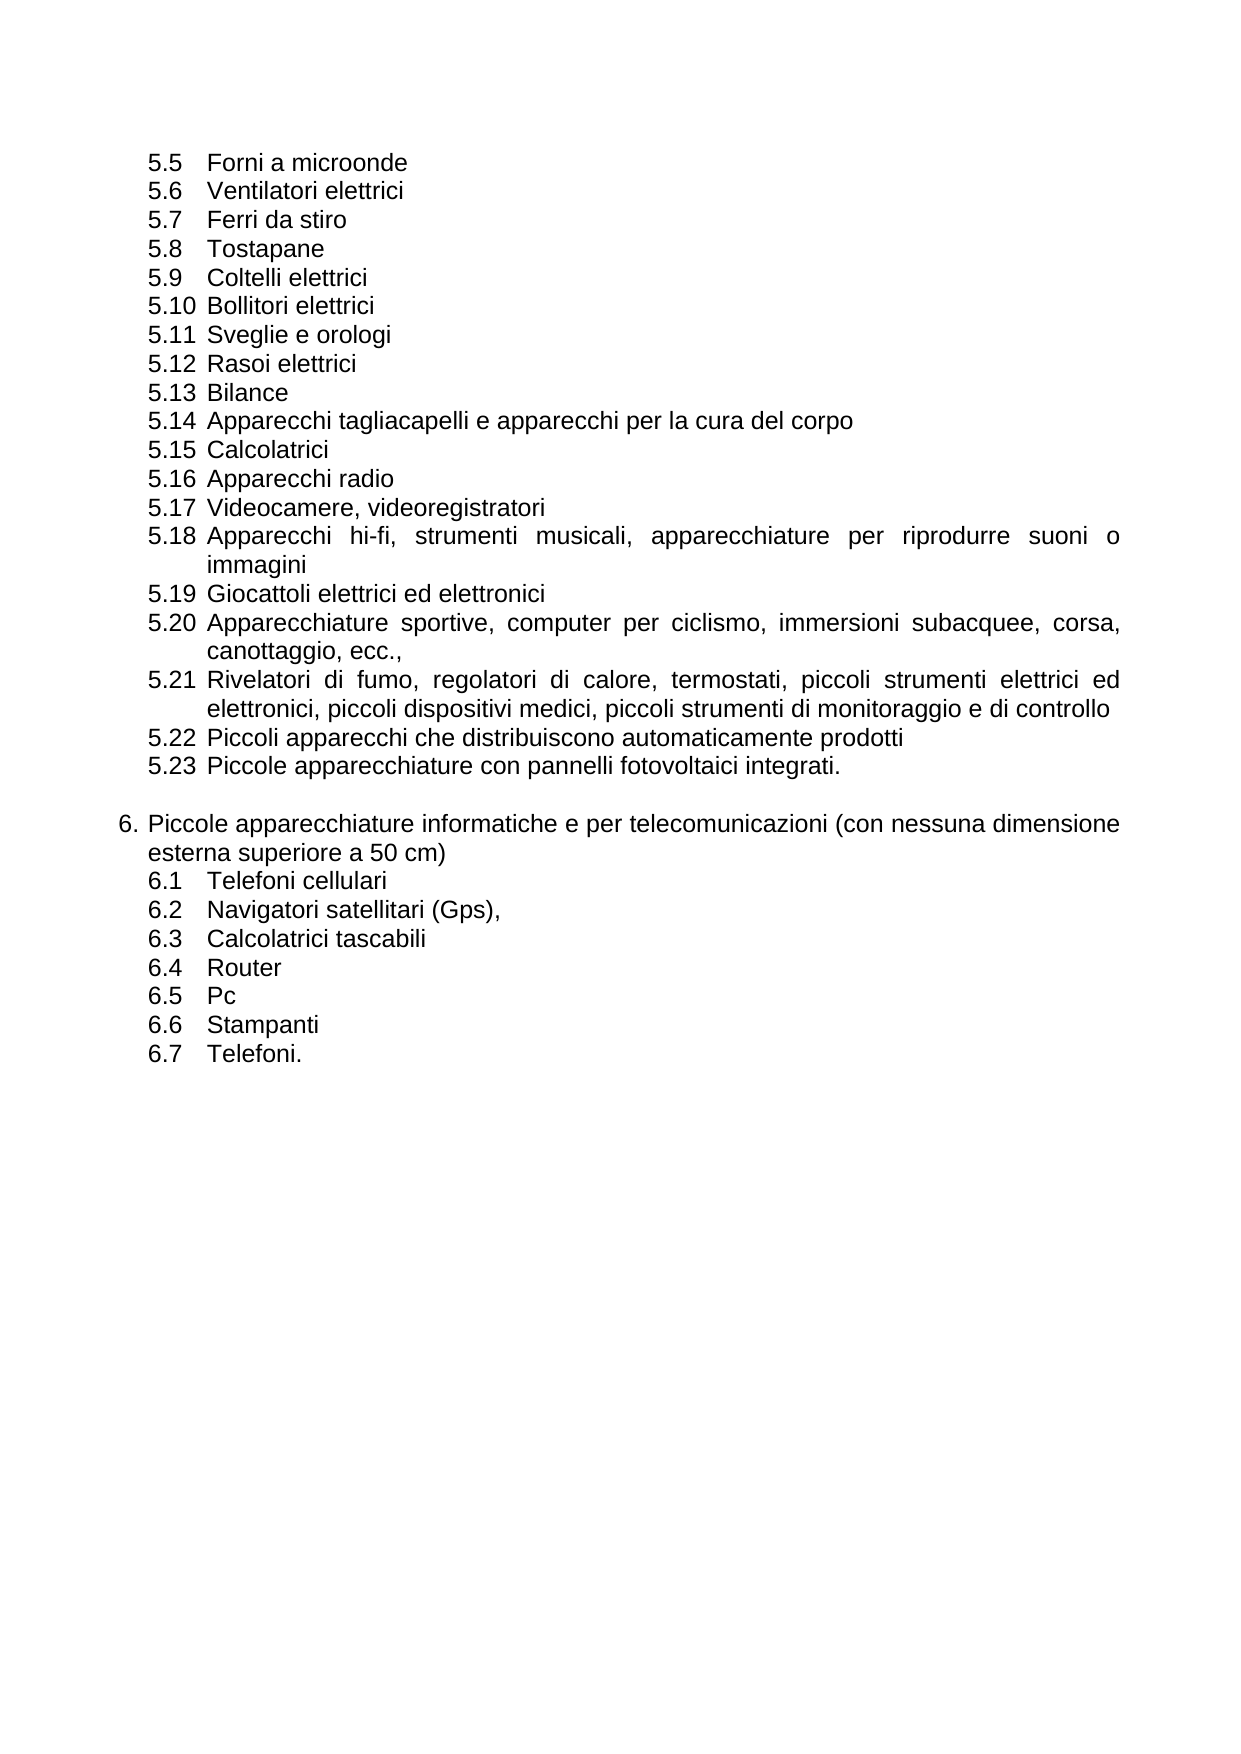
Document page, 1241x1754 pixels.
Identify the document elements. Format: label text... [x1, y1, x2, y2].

text 5.6 Ventilatori elettrici [148, 176, 1122, 205]
text 6.6 Stampanti [148, 1010, 1122, 1039]
text 5.15 Calcolatrici [148, 435, 1122, 464]
text 5.21 Rivelatori di fumo, regolatori di calore, termostati, piccoli strumenti elettrici ed elettronici, piccoli dispositivi medici, piccoli strumenti di monitoraggio e di controllo [148, 665, 1122, 723]
text 5.20 Apparecchiature sportive, computer per ciclismo, immersioni subacquee, corsa, canottaggio, ecc., [148, 608, 1122, 665]
text 6.2 Navigatori satellitari (Gps), [148, 895, 1122, 924]
text 6.5 Pc [148, 981, 1122, 1010]
text 5.18 Apparecchi hi-fi, strumenti musicali, apparecchiature per riprodurre suoni o immagini [148, 521, 1122, 579]
text 5.11 Sveglie e orologi [148, 320, 1122, 349]
text 5.10 Bollitori elettrici [148, 291, 1122, 320]
text 5.12 Rasoi elettrici [148, 349, 1122, 378]
text 6.4 Router [148, 953, 1122, 981]
text 5.5 Forni a microonde [148, 148, 1122, 176]
text 5.8 Tostapane [148, 234, 1122, 263]
text 5.7 Ferri da stiro [148, 205, 1122, 234]
text 5.13 Bilance [148, 378, 1122, 406]
text 6.3 Calcolatrici tascabili [148, 924, 1122, 953]
text 5.17 Videocamere, videoregistratori [148, 493, 1122, 521]
text 6.7 Telefoni. [148, 1039, 1122, 1068]
text 6.1 Telefoni cellulari [148, 866, 1122, 895]
text 6. Piccole apparecchiature informatiche e per telecomunicazioni (con nessuna dimensione esterna superiore a 50 cm) [118, 809, 1122, 866]
text 5.9 Coltelli elettrici [148, 263, 1122, 291]
text 5.14 Apparecchi tagliacapelli e apparecchi per la cura del corpo [148, 406, 1122, 435]
text 5.19 Giocattoli elettrici ed elettronici [148, 579, 1122, 608]
text 5.16 Apparecchi radio [148, 464, 1122, 493]
text 5.23 Piccole apparecchiature con pannelli fotovoltaici integrati. [148, 751, 1122, 780]
text 5.22 Piccoli apparecchi che distribuiscono automaticamente prodotti [148, 723, 1122, 751]
